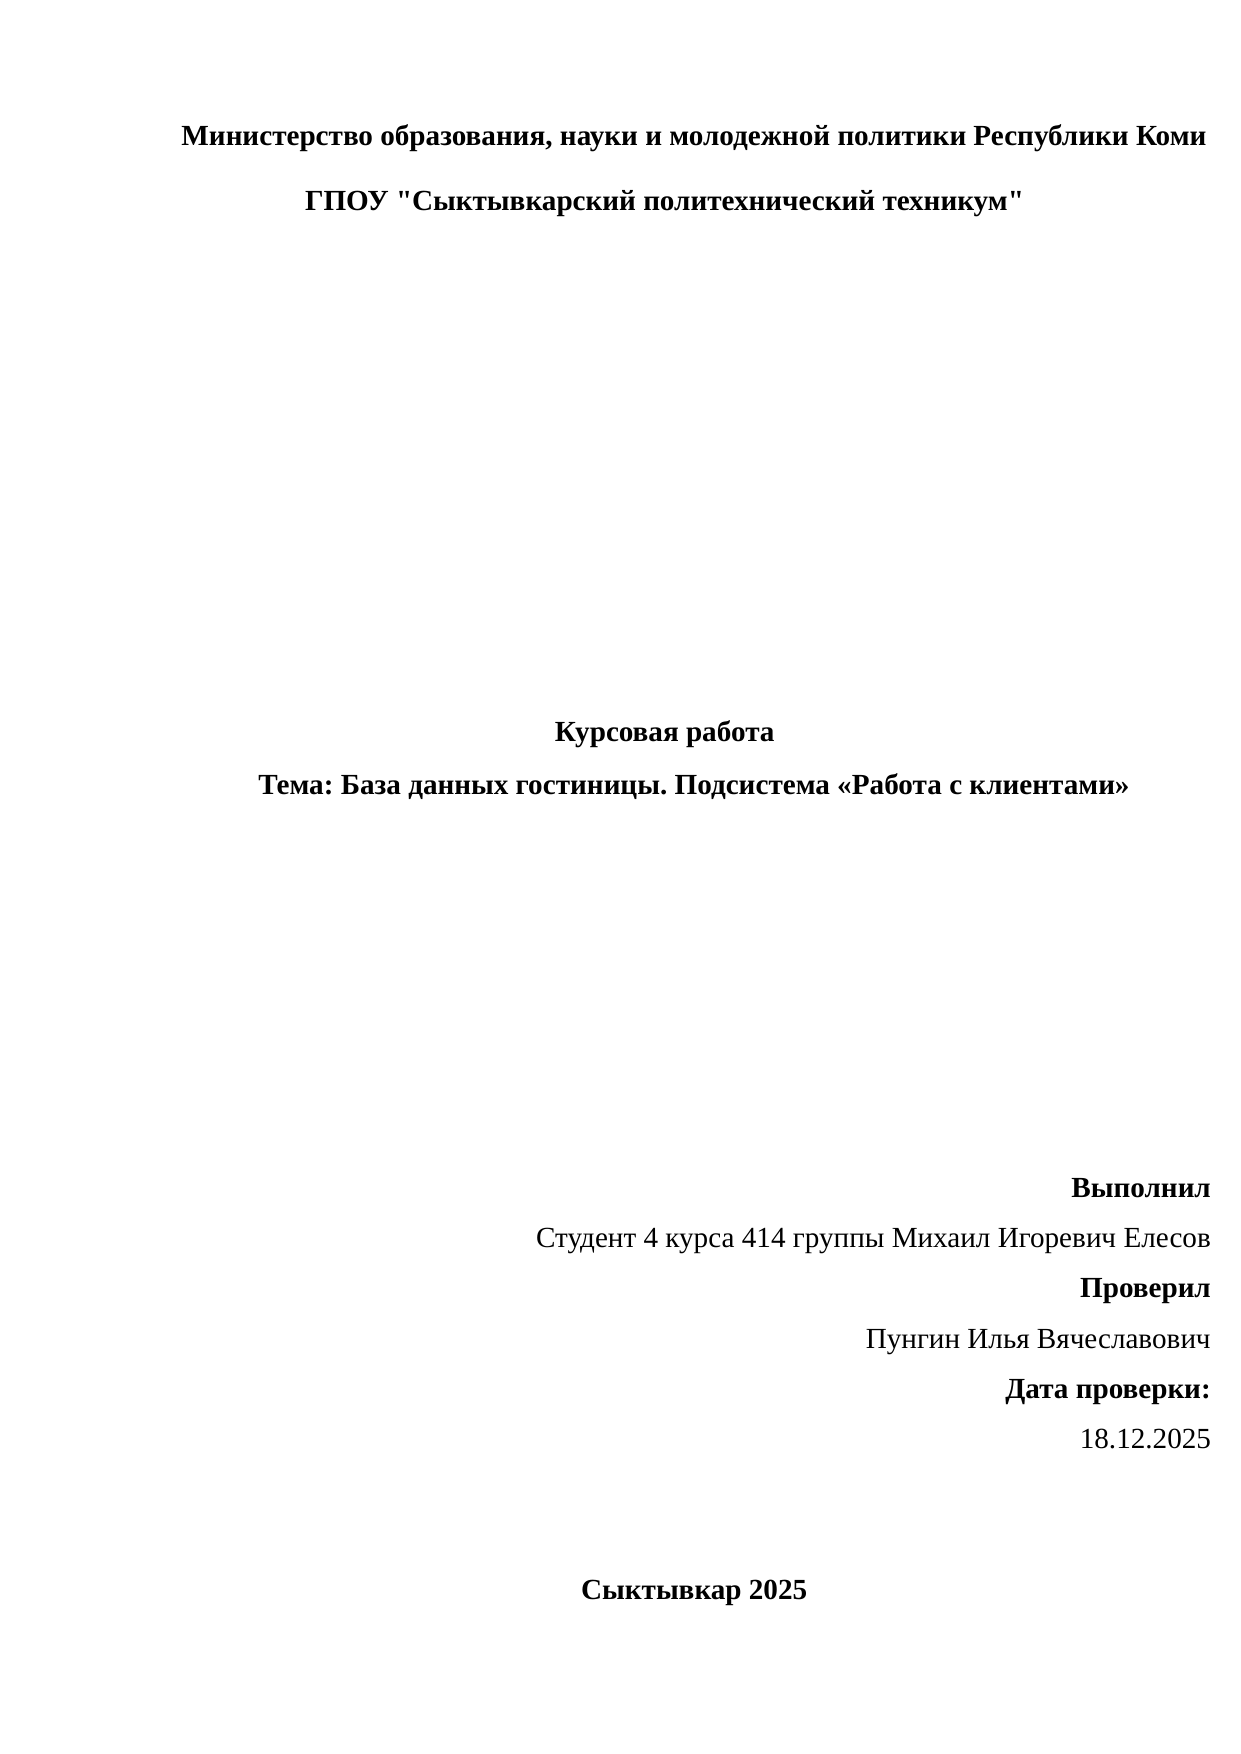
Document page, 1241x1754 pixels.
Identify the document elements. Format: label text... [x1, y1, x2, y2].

text Студент 4 курса 414 группы Михаил Игоревич Елесов [177, 1220, 1211, 1254]
text Курсовая работа [177, 714, 1152, 748]
text ГПОУ "Сыктывкарский политехнический техникум" [177, 183, 1152, 217]
text Выполнил [177, 1170, 1211, 1203]
text Пунгин Илья Вячеславович [177, 1321, 1211, 1354]
text Министерство образования, науки и молодежной политики Республики Коми [177, 118, 1211, 152]
text Дата проверки: [177, 1371, 1211, 1405]
text Проверил [177, 1271, 1211, 1304]
text Тема: База данных гостиницы. Подсистема «Работа с клиентами» [177, 767, 1211, 801]
text 18.12.2025 [177, 1421, 1211, 1455]
text Сыктывкар 2025 [177, 1572, 1211, 1606]
